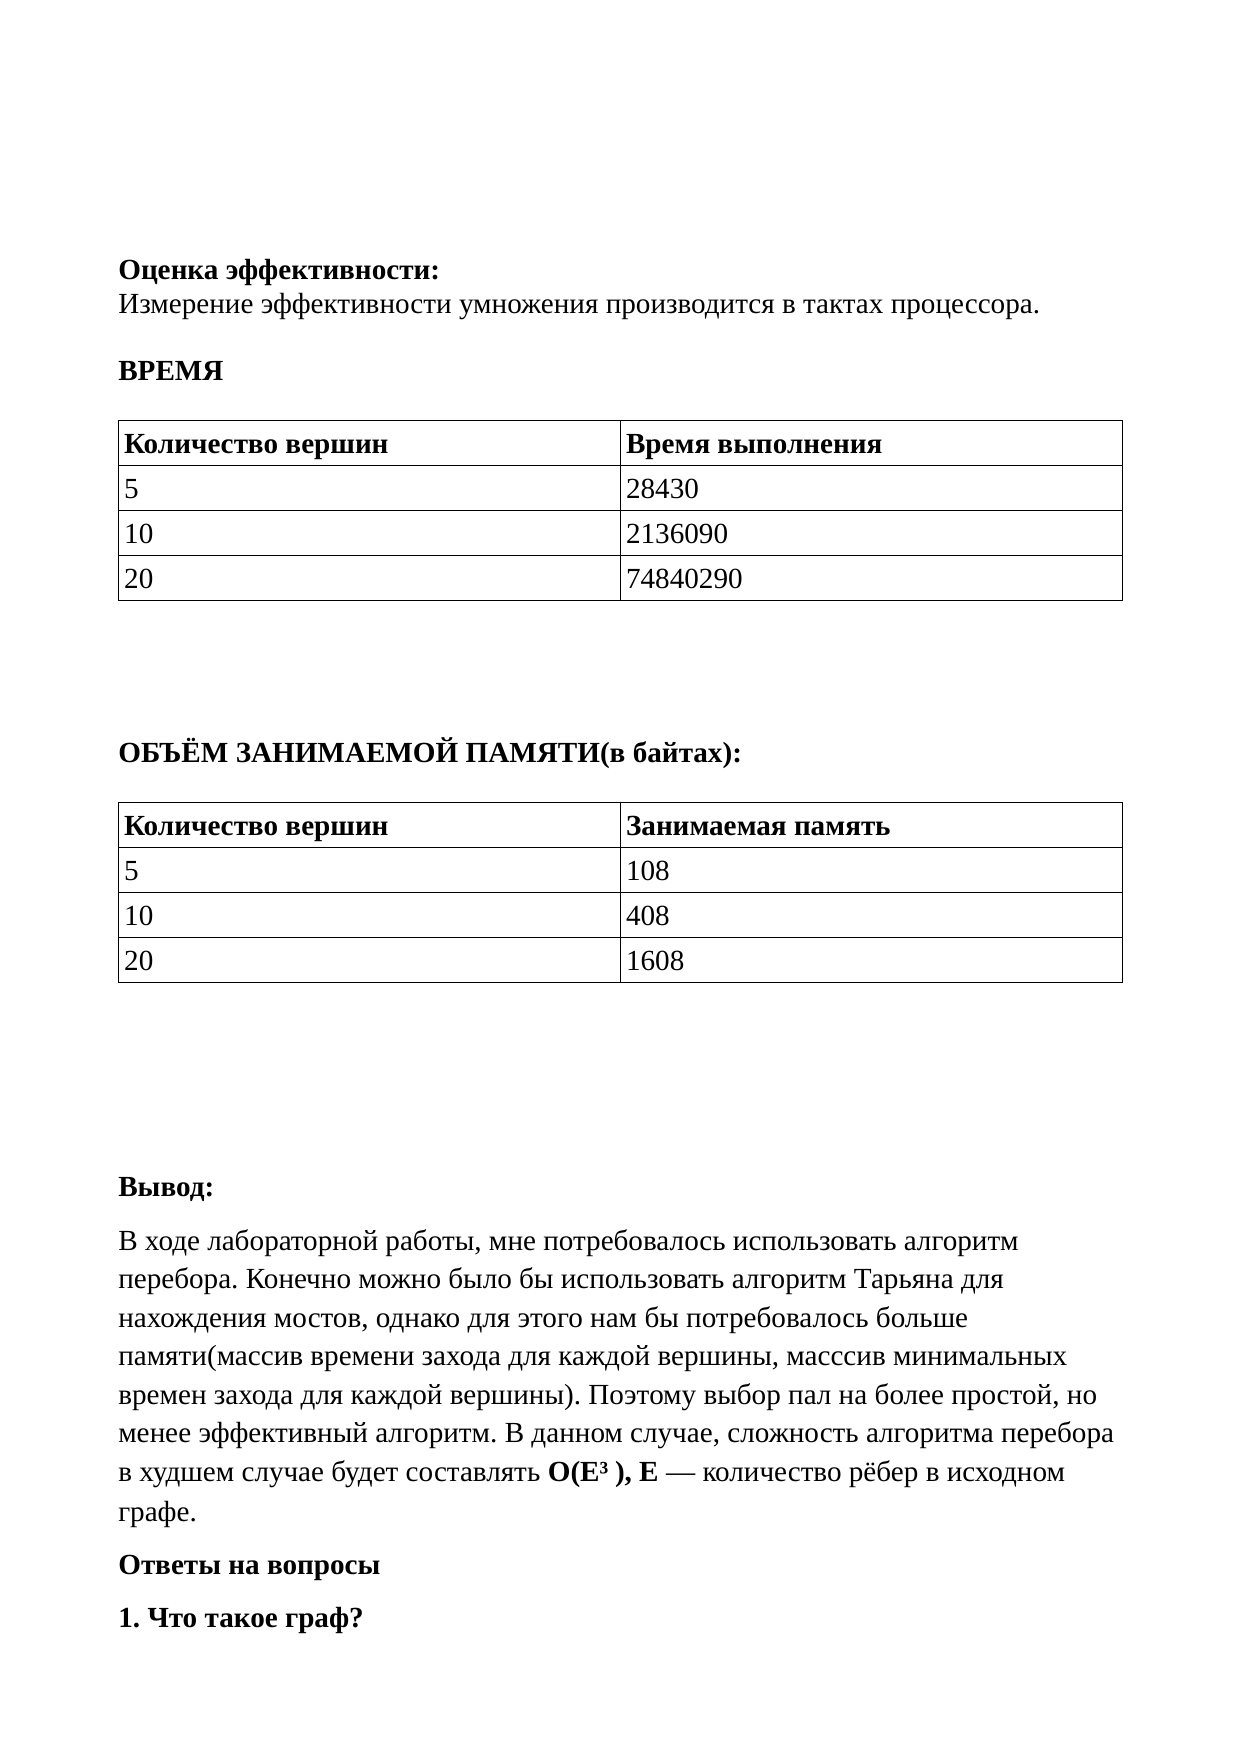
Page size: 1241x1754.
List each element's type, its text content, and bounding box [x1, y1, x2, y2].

table_cell 20 [119, 556, 620, 600]
table_cell 28430 [621, 466, 1122, 510]
text В ходе лабораторной работы, мне потребовалось использовать алгоритм перебора. Конечно можно было бы использовать алгоритм Тарьяна для нахождения мостов, однако для этого нам бы потребовалось больше памяти(массив времени захода для каждой вершины, масссив минимальных времен захода для каждой вершины). Поэтому выбор пал на более простой, но менее эффективный алгоритм. В данном случае, сложность алгоритма перебора в худшем случае будет составлять О(Е³ ), Е — количество рёбер в исходном графе. [118, 1223, 1122, 1527]
table_header Занимаемая память [621, 803, 1122, 847]
table_cell 74840290 [621, 556, 1122, 600]
table_cell 5 [119, 848, 620, 892]
table_cell 1608 [621, 938, 1122, 982]
table_cell 5 [119, 466, 620, 510]
table_header Количество вершин [119, 803, 620, 847]
table_cell 108 [621, 848, 1122, 892]
text Вывод: [118, 1169, 1122, 1203]
text ОБЪЁМ ЗАНИМАЕМОЙ ПАМЯТИ(в байтах): [118, 735, 1122, 768]
table_header Время выполнения [621, 421, 1122, 465]
text 1. Что такое граф? [118, 1600, 1122, 1633]
table_cell 2136090 [621, 511, 1122, 555]
table_cell 10 [119, 511, 620, 555]
text Измерение эффективности умножения производится в тактах процессора. [118, 286, 1122, 319]
table_header Количество вершин [119, 421, 620, 465]
table_cell 20 [119, 938, 620, 982]
table_cell 10 [119, 893, 620, 937]
table_cell 408 [621, 893, 1122, 937]
text Ответы на вопросы [118, 1547, 1122, 1580]
text Оценка эффективности: [118, 252, 1122, 286]
text ВРЕМЯ [118, 353, 1122, 386]
